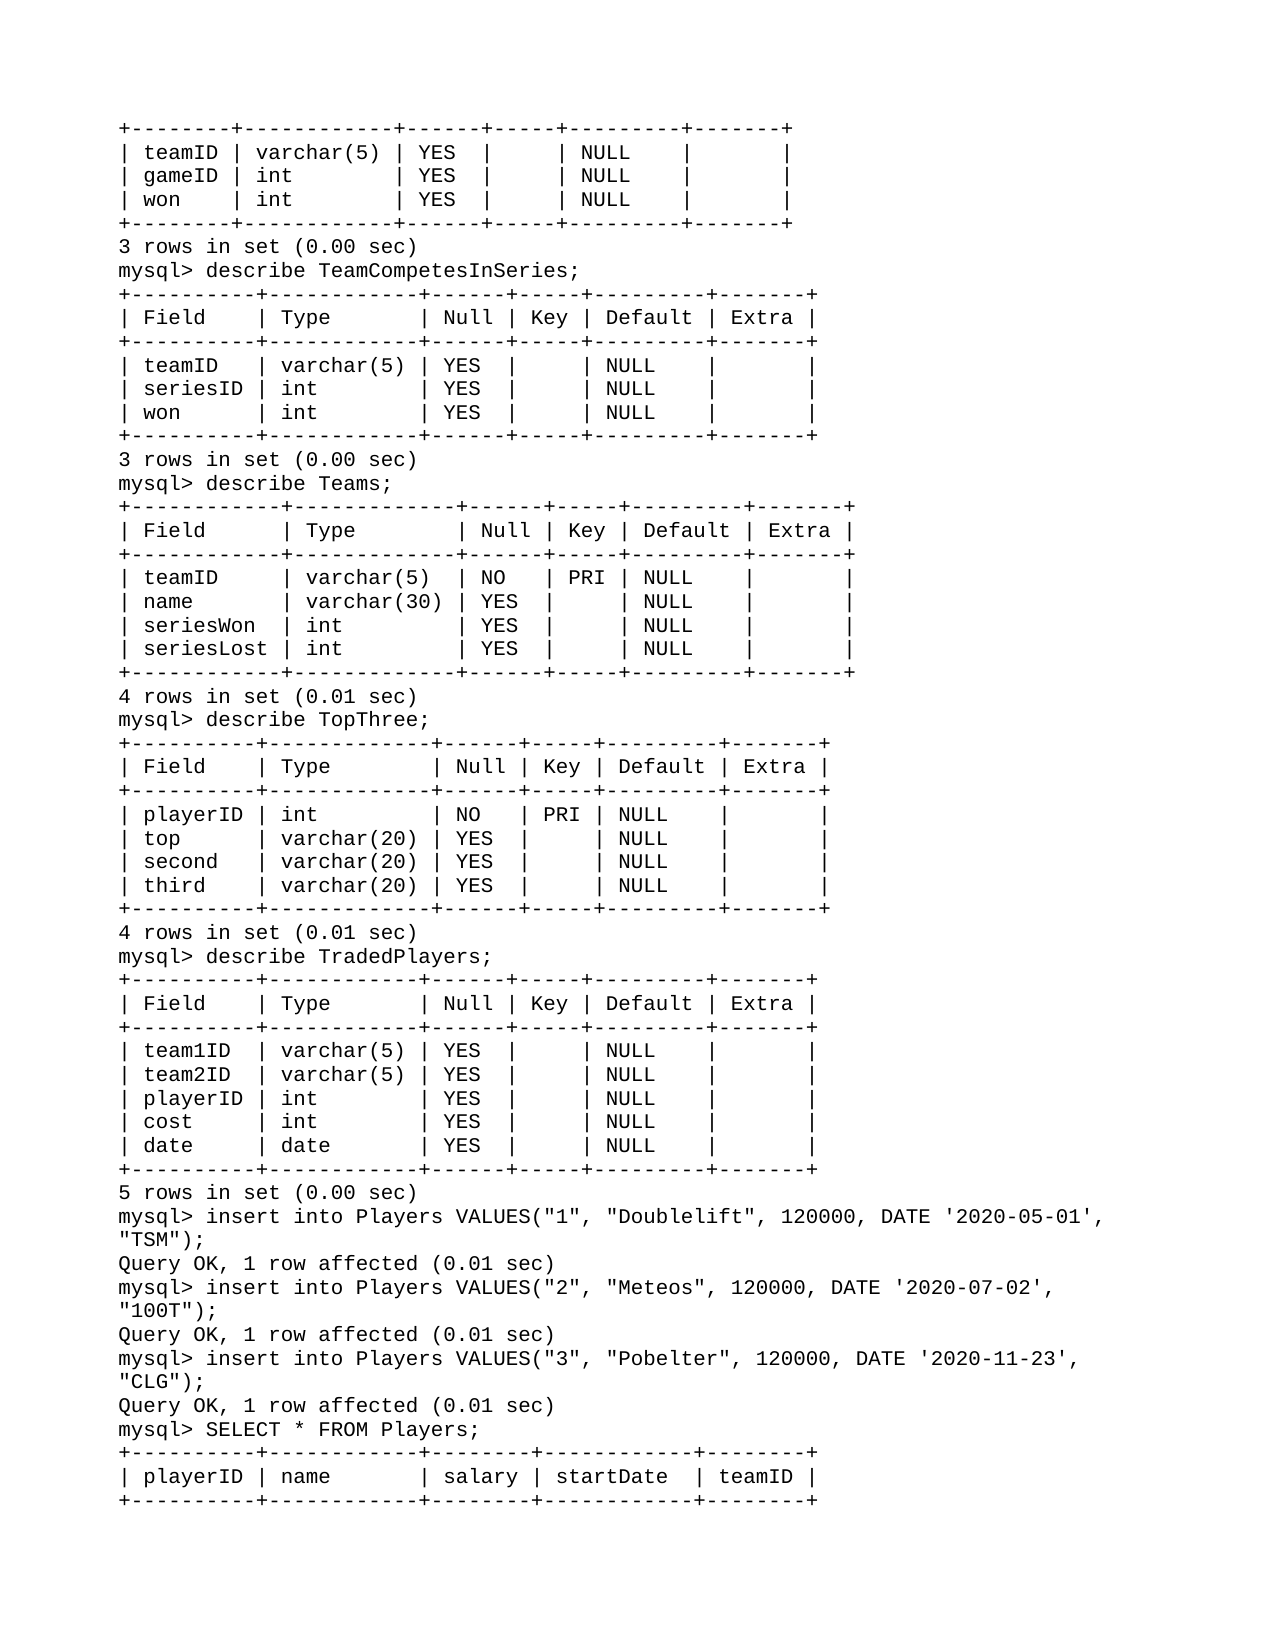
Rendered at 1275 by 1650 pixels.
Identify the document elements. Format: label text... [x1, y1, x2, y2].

text | team2ID | varchar(5) | YES | | NULL | | [118, 1064, 1157, 1088]
text Query OK, 1 row affected (0.01 sec) [118, 1253, 1157, 1277]
text mysql> describe Teams; [118, 473, 1157, 496]
text | playerID | name | salary | startDate | teamID | [118, 1466, 1157, 1489]
text +----------+-------------+------+-----+---------+-------+ [118, 780, 1157, 804]
text | name | varchar(30) | YES | | NULL | | [118, 591, 1157, 615]
text | seriesID | int | YES | | NULL | | [118, 378, 1157, 402]
text | second | varchar(20) | YES | | NULL | | [118, 851, 1157, 875]
text | Field | Type | Null | Key | Default | Extra | [118, 757, 1157, 780]
text | playerID | int | YES | | NULL | | [118, 1088, 1157, 1111]
text mysql> describe TradedPlayers; [118, 946, 1157, 969]
text | seriesWon | int | YES | | NULL | | [118, 615, 1157, 638]
text 5 rows in set (0.00 sec) [118, 1182, 1157, 1206]
text | seriesLost | int | YES | | NULL | | [118, 638, 1157, 662]
text 3 rows in set (0.00 sec) [118, 449, 1157, 473]
text | playerID | int | NO | PRI | NULL | | [118, 804, 1157, 827]
text mysql> describe TopThree; [118, 709, 1157, 733]
text mysql> SELECT * FROM Players; [118, 1419, 1157, 1442]
text | gameID | int | YES | | NULL | | [118, 165, 1157, 189]
text +--------+------------+------+-----+---------+-------+ [118, 213, 1157, 236]
text | Field | Type | Null | Key | Default | Extra | [118, 520, 1157, 544]
text +----------+------------+--------+------------+--------+ [118, 1442, 1157, 1466]
text +----------+------------+------+-----+---------+-------+ [118, 1158, 1157, 1182]
text +------------+-------------+------+-----+---------+-------+ [118, 496, 1157, 520]
text +----------+------------+------+-----+---------+-------+ [118, 426, 1157, 449]
text mysql> insert into Players VALUES("3", "Pobelter", 120000, DATE '2020-11-23', "CLG"); [118, 1348, 1157, 1395]
text | date | date | YES | | NULL | | [118, 1135, 1157, 1158]
text mysql> insert into Players VALUES("2", "Meteos", 120000, DATE '2020-07-02', "100T"); [118, 1277, 1157, 1324]
text | Field | Type | Null | Key | Default | Extra | [118, 307, 1157, 331]
text +----------+------------+--------+------------+--------+ [118, 1489, 1157, 1513]
text | Field | Type | Null | Key | Default | Extra | [118, 993, 1157, 1017]
text +----------+-------------+------+-----+---------+-------+ [118, 733, 1157, 757]
text 3 rows in set (0.00 sec) [118, 236, 1157, 260]
text | won | int | YES | | NULL | | [118, 402, 1157, 426]
text | team1ID | varchar(5) | YES | | NULL | | [118, 1040, 1157, 1064]
text | teamID | varchar(5) | YES | | NULL | | [118, 142, 1157, 165]
text +--------+------------+------+-----+---------+-------+ [118, 118, 1157, 142]
text +------------+-------------+------+-----+---------+-------+ [118, 544, 1157, 567]
text +------------+-------------+------+-----+---------+-------+ [118, 662, 1157, 686]
text | teamID | varchar(5) | NO | PRI | NULL | | [118, 567, 1157, 591]
text +----------+-------------+------+-----+---------+-------+ [118, 898, 1157, 922]
text 4 rows in set (0.01 sec) [118, 922, 1157, 946]
text | won | int | YES | | NULL | | [118, 189, 1157, 213]
text +----------+------------+------+-----+---------+-------+ [118, 1017, 1157, 1040]
text mysql> describe TeamCompetesInSeries; [118, 260, 1157, 284]
text +----------+------------+------+-----+---------+-------+ [118, 331, 1157, 354]
text | top | varchar(20) | YES | | NULL | | [118, 827, 1157, 851]
text +----------+------------+------+-----+---------+-------+ [118, 284, 1157, 307]
text | cost | int | YES | | NULL | | [118, 1111, 1157, 1135]
text 4 rows in set (0.01 sec) [118, 686, 1157, 709]
text | teamID | varchar(5) | YES | | NULL | | [118, 354, 1157, 378]
text | third | varchar(20) | YES | | NULL | | [118, 875, 1157, 898]
text +----------+------------+------+-----+---------+-------+ [118, 969, 1157, 993]
text mysql> insert into Players VALUES("1", "Doublelift", 120000, DATE '2020-05-01', "TSM"); [118, 1206, 1157, 1253]
text Query OK, 1 row affected (0.01 sec) [118, 1324, 1157, 1348]
text Query OK, 1 row affected (0.01 sec) [118, 1395, 1157, 1419]
